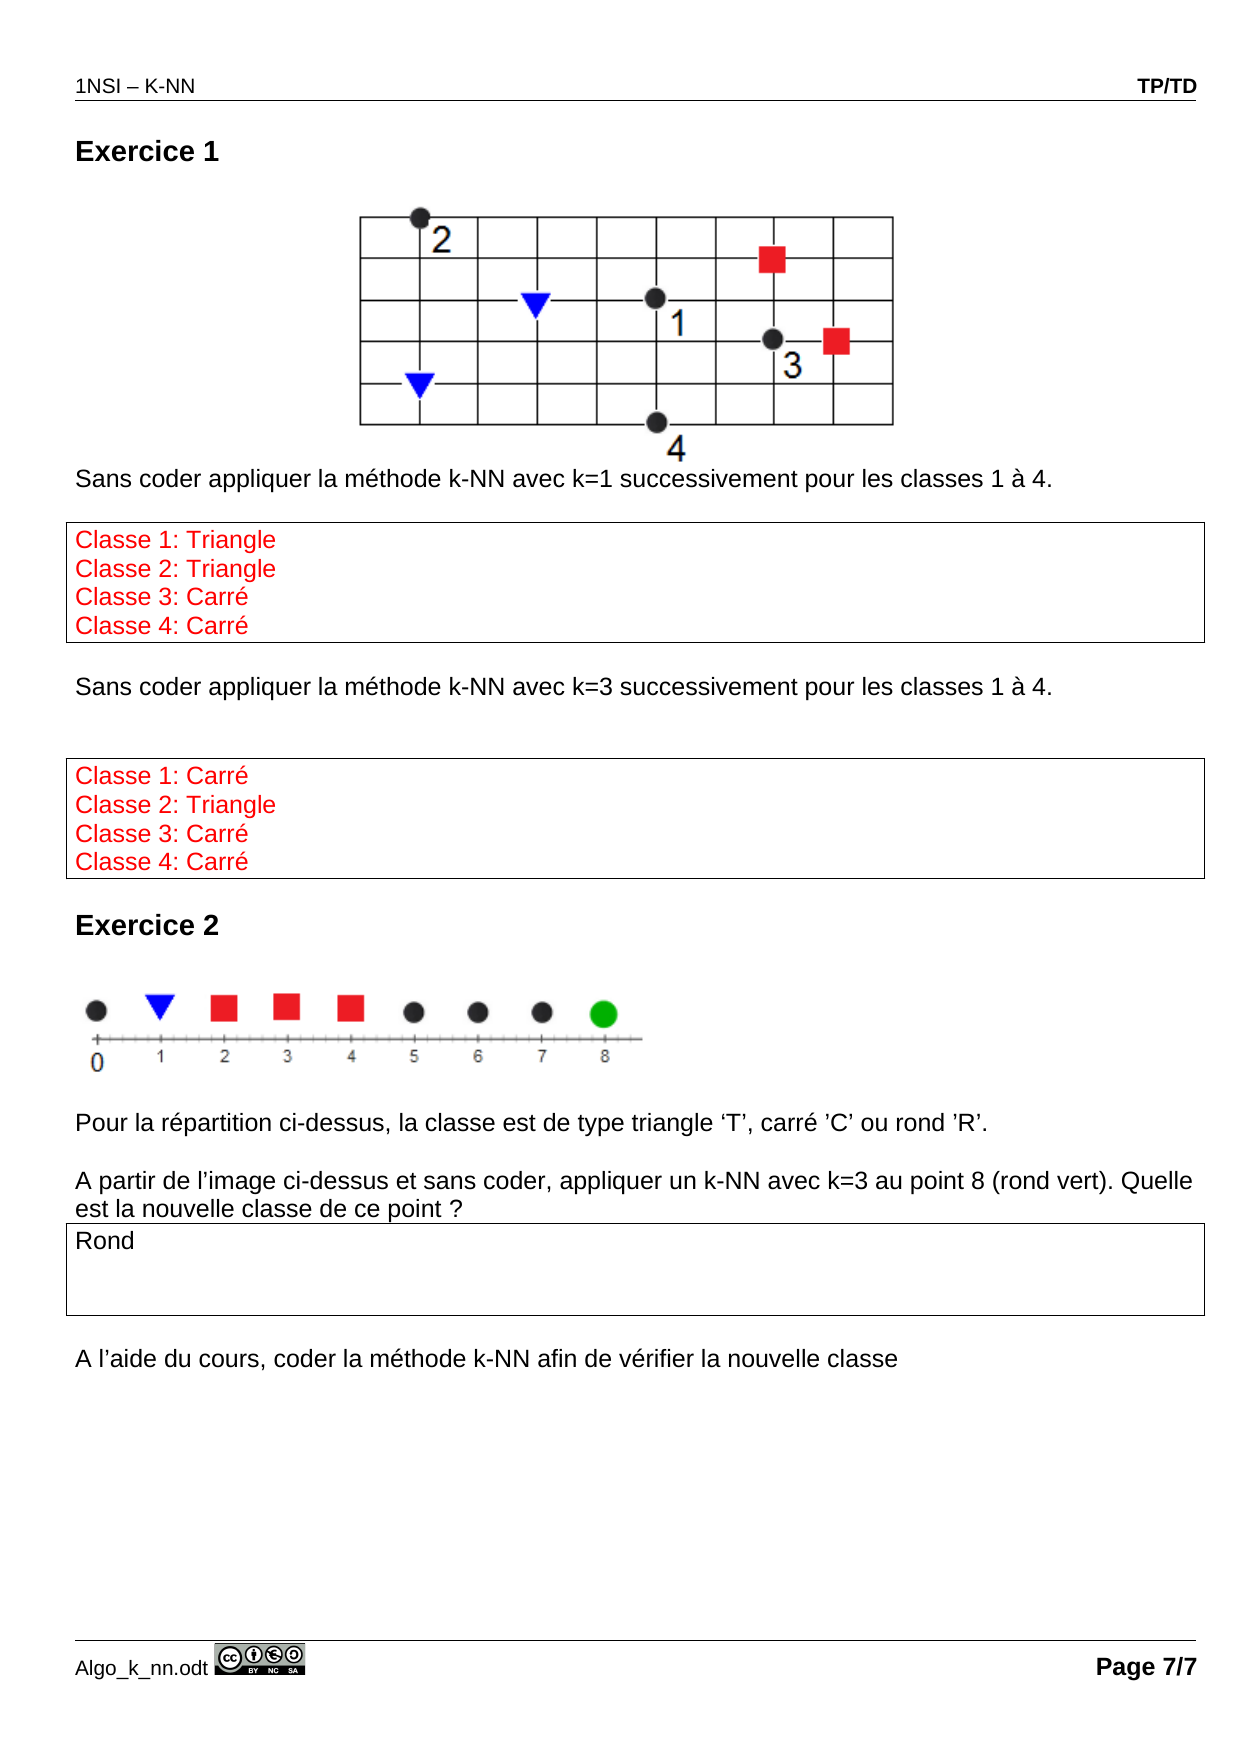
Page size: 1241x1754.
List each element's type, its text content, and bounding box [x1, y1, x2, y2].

text Classe 2: Triangle [75, 554, 1196, 582]
text Rond [67, 1224, 1204, 1255]
text A l’aide du cours, coder la méthode k-NN afin de vérifier la nouvelle classe [75, 1344, 1196, 1373]
text Classe 1: Carré [67, 759, 1204, 790]
text Pour la répartition ci-dessus, la classe est de type triangle ‘T’, carré ’C’ ou rond ’R’. [75, 1108, 1196, 1137]
text Classe 3: Carré [75, 819, 1196, 844]
text Classe 1: Triangle [67, 523, 1204, 554]
text Exercice 2 [75, 908, 1196, 942]
picture [75, 975, 649, 1075]
text Classe 3: Carré [75, 582, 1196, 608]
text Classe 4: Carré [67, 608, 1204, 642]
text Sans coder appliquer la méthode k-NN avec k=3 successivement pour les classes 1 à 4. [75, 672, 1196, 701]
text Classe 4: Carré [67, 844, 1204, 878]
text Classe 2: Triangle [75, 790, 1196, 819]
text A partir de l’image ci-dessus et sans coder, appliquer un k-NN avec k=3 au point 8 (rond vert). Quelle est la nouvelle classe de ce point ? [75, 1166, 1196, 1223]
text Sans coder appliquer la méthode k-NN avec k=1 successivement pour les classes 1 à 4. [75, 464, 1196, 493]
text Exercice 1 [75, 134, 1196, 168]
picture [214, 1643, 306, 1675]
picture [352, 201, 919, 465]
